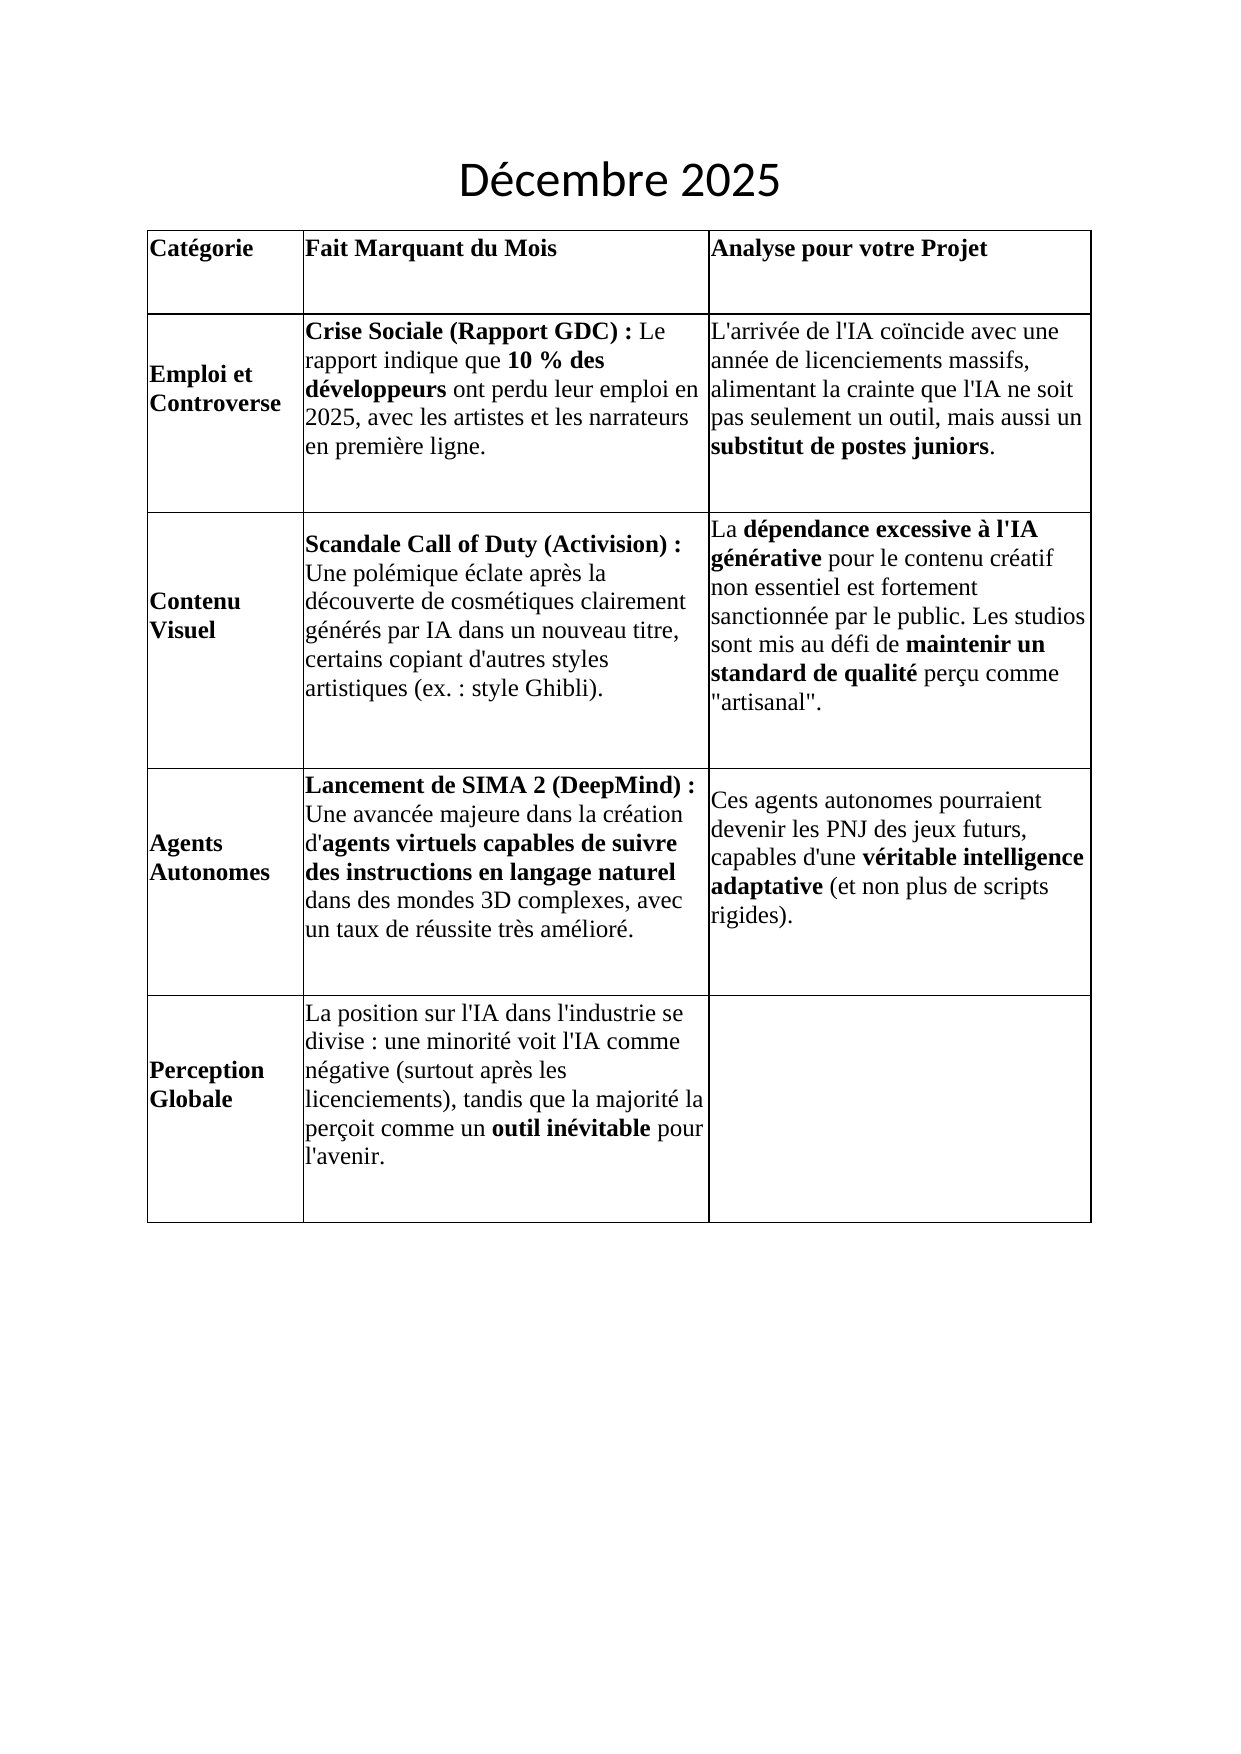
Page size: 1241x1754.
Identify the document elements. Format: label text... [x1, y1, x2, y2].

table_cell Ces agents autonomes pourraient devenir les PNJ des jeux futurs, capables d'une véritable intelligence adaptative (et non plus de scripts rigides). [710, 769, 1090, 994]
table_cell Scandale Call of Duty (Activision) : Une polémique éclate après la découverte de cosmétiques clairement générés par IA dans un nouveau titre, certains copiant d'autres styles artistiques (ex. : style Ghibli). [304, 513, 708, 767]
table_cell Agents Autonomes [148, 769, 303, 994]
table_cell Lancement de SIMA 2 (DeepMind) : Une avancée majeure dans la création d'agents virtuels capables de suivre des instructions en langage naturel dans des mondes 3D complexes, avec un taux de réussite très amélioré. [304, 769, 708, 994]
table_cell Contenu Visuel [148, 513, 303, 767]
table_cell La dépendance excessive à l'IA générative pour le contenu créatif non essentiel est fortement sanctionnée par le public. Les studios sont mis au défi de maintenir un standard de qualité perçu comme "artisanal". [710, 513, 1090, 767]
table_cell L'arrivée de l'IA coïncide avec une année de licenciements massifs, alimentant la crainte que l'IA ne soit pas seulement un outil, mais aussi un substitut de postes juniors. [710, 315, 1090, 511]
table_cell [710, 996, 1090, 1222]
table_cell Perception Globale [148, 996, 303, 1222]
table_header Fait Marquant du Mois [304, 231, 708, 313]
text Décembre 2025 [148, 148, 1093, 209]
table_header Analyse pour votre Projet [710, 231, 1090, 313]
table_cell La position sur l'IA dans l'industrie se divise : une minorité voit l'IA comme négative (surtout après les licenciements), tandis que la majorité la perçoit comme un outil inévitable pour l'avenir. [304, 996, 708, 1222]
table_cell Crise Sociale (Rapport GDC) : Le rapport indique que 10 % des développeurs ont perdu leur emploi en 2025, avec les artistes et les narrateurs en première ligne. [304, 315, 708, 511]
table_header Catégorie [148, 231, 303, 313]
table_cell Emploi et Controverse [148, 315, 303, 511]
